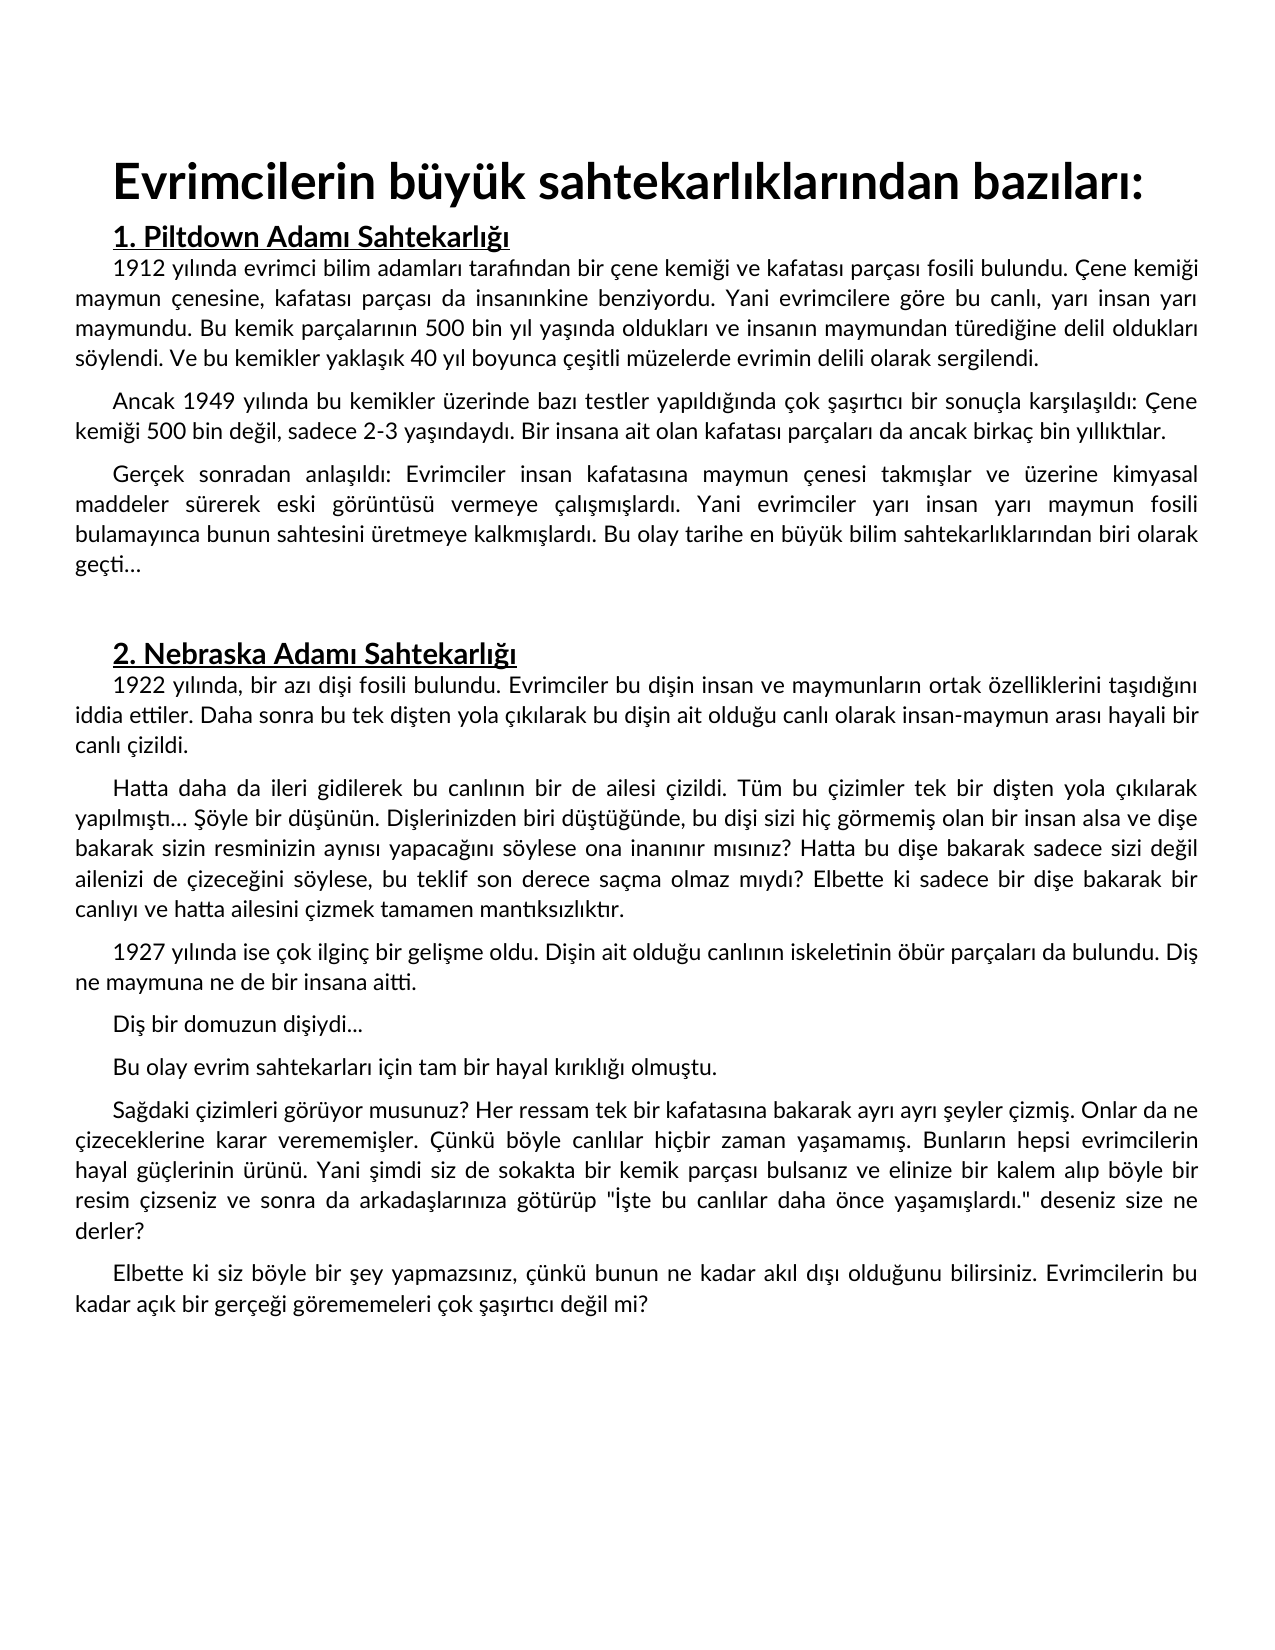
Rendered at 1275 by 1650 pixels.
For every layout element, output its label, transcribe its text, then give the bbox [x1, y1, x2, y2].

text Elbette ki siz böyle bir şey yapmazsınız, çünkü bunun ne kadar akıl dışı olduğunu bilirsiniz. Evrimcilerin bu kadar açık bir gerçeği görememeleri çok şaşırtıcı değil mi? [75, 1259, 1200, 1317]
subtitle Evrimcilerin büyük sahtekarlıklarından bazıları: [112, 150, 1200, 210]
text Bu olay evrim sahtekarları için tam bir hayal kırıklığı olmuştu. [75, 1053, 1200, 1080]
text Diş bir domuzun dişiydi... [75, 1010, 1200, 1038]
text Hatta daha da ileri gidilerek bu canlının bir de ailesi çizildi. Tüm bu çizimler tek bir dişten yola çıkılarak yapılmıştı… Şöyle bir düşünün. Dişlerinizden biri düştüğünde, bu dişi sizi hiç görmemiş olan bir insan alsa ve dişe bakarak sizin resminizin aynısı yapacağını söylese ona inanınır mısınız? Hatta bu dişe bakarak sadece sizi değil ailenizi de çizeceğini söylese, bu teklif son derece saçma olmaz mıydı? Elbette ki sadece bir dişe bakarak bir canlıyı ve hatta ailesini çizmek tamamen mantıksızlıktır. [75, 774, 1200, 922]
text Ancak 1949 yılında bu kemikler üzerinde bazı testler yapıldığında çok şaşırtıcı bir sonuçla karşılaşıldı: Çene kemiği 500 bin değil, sadece 2-3 yaşındaydı. Bir insana ait olan kafatası parçaları da ancak birkaç bin yıllıktılar. [75, 387, 1200, 444]
text 1922 yılında, bir azı dişi fosili bulundu. Evrimciler bu dişin insan ve maymunların ortak özelliklerini taşıdığını iddia ettiler. Daha sonra bu tek dişten yola çıkılarak bu dişin ait olduğu canlı olarak insan-maymun arası hayali bir canlı çizildi. [75, 671, 1200, 758]
text Sağdaki çizimleri görüyor musunuz? Her ressam tek bir kafatasına bakarak ayrı ayrı şeyler çizmiş. Onlar da ne çizeceklerine karar verememişler. Çünkü böyle canlılar hiçbir zaman yaşamamış. Bunların hepsi evrimcilerin hayal güçlerinin ürünü. Yani şimdi siz de sokakta bir kemik parçası bulsanız ve elinize bir kalem alıp böyle bir resim çizseniz ve sonra da arkadaşlarınıza götürüp "İşte bu canlılar daha önce yaşamışlardı." deseniz size ne derler? [75, 1096, 1200, 1244]
text Gerçek sonradan anlaşıldı: Evrimciler insan kafatasına maymun çenesi takmışlar ve üzerine kimyasal maddeler sürerek eski görüntüsü vermeye çalışmışlardı. Yani evrimciler yarı insan yarı maymun fosili bulamayınca bunun sahtesini üretmeye kalkmışlardı. Bu olay tarihe en büyük bilim sahtekarlıklarından biri olarak geçti… [75, 459, 1200, 578]
subtitle 1. Piltdown Adamı Sahtekarlığı [112, 218, 1200, 253]
text 1927 yılında ise çok ilginç bir gelişme oldu. Dişin ait olduğu canlının iskeletinin öbür parçaları da bulundu. Diş ne maymuna ne de bir insana aitti. [75, 937, 1200, 995]
text 1912 yılında evrimci bilim adamları tarafından bir çene kemiği ve kafatası parçası fosili bulundu. Çene kemiği maymun çenesine, kafatası parçası da insanınkine benziyordu. Yani evrimcilere göre bu canlı, yarı insan yarı maymundu. Bu kemik parçalarının 500 bin yıl yaşında oldukları ve insanın maymundan türediğine delil oldukları söylendi. Ve bu kemikler yaklaşık 40 yıl boyunca çeşitli müzelerde evrimin delili olarak sergilendi. [75, 253, 1200, 371]
subtitle 2. Nebraska Adamı Sahtekarlığı [112, 636, 1200, 671]
